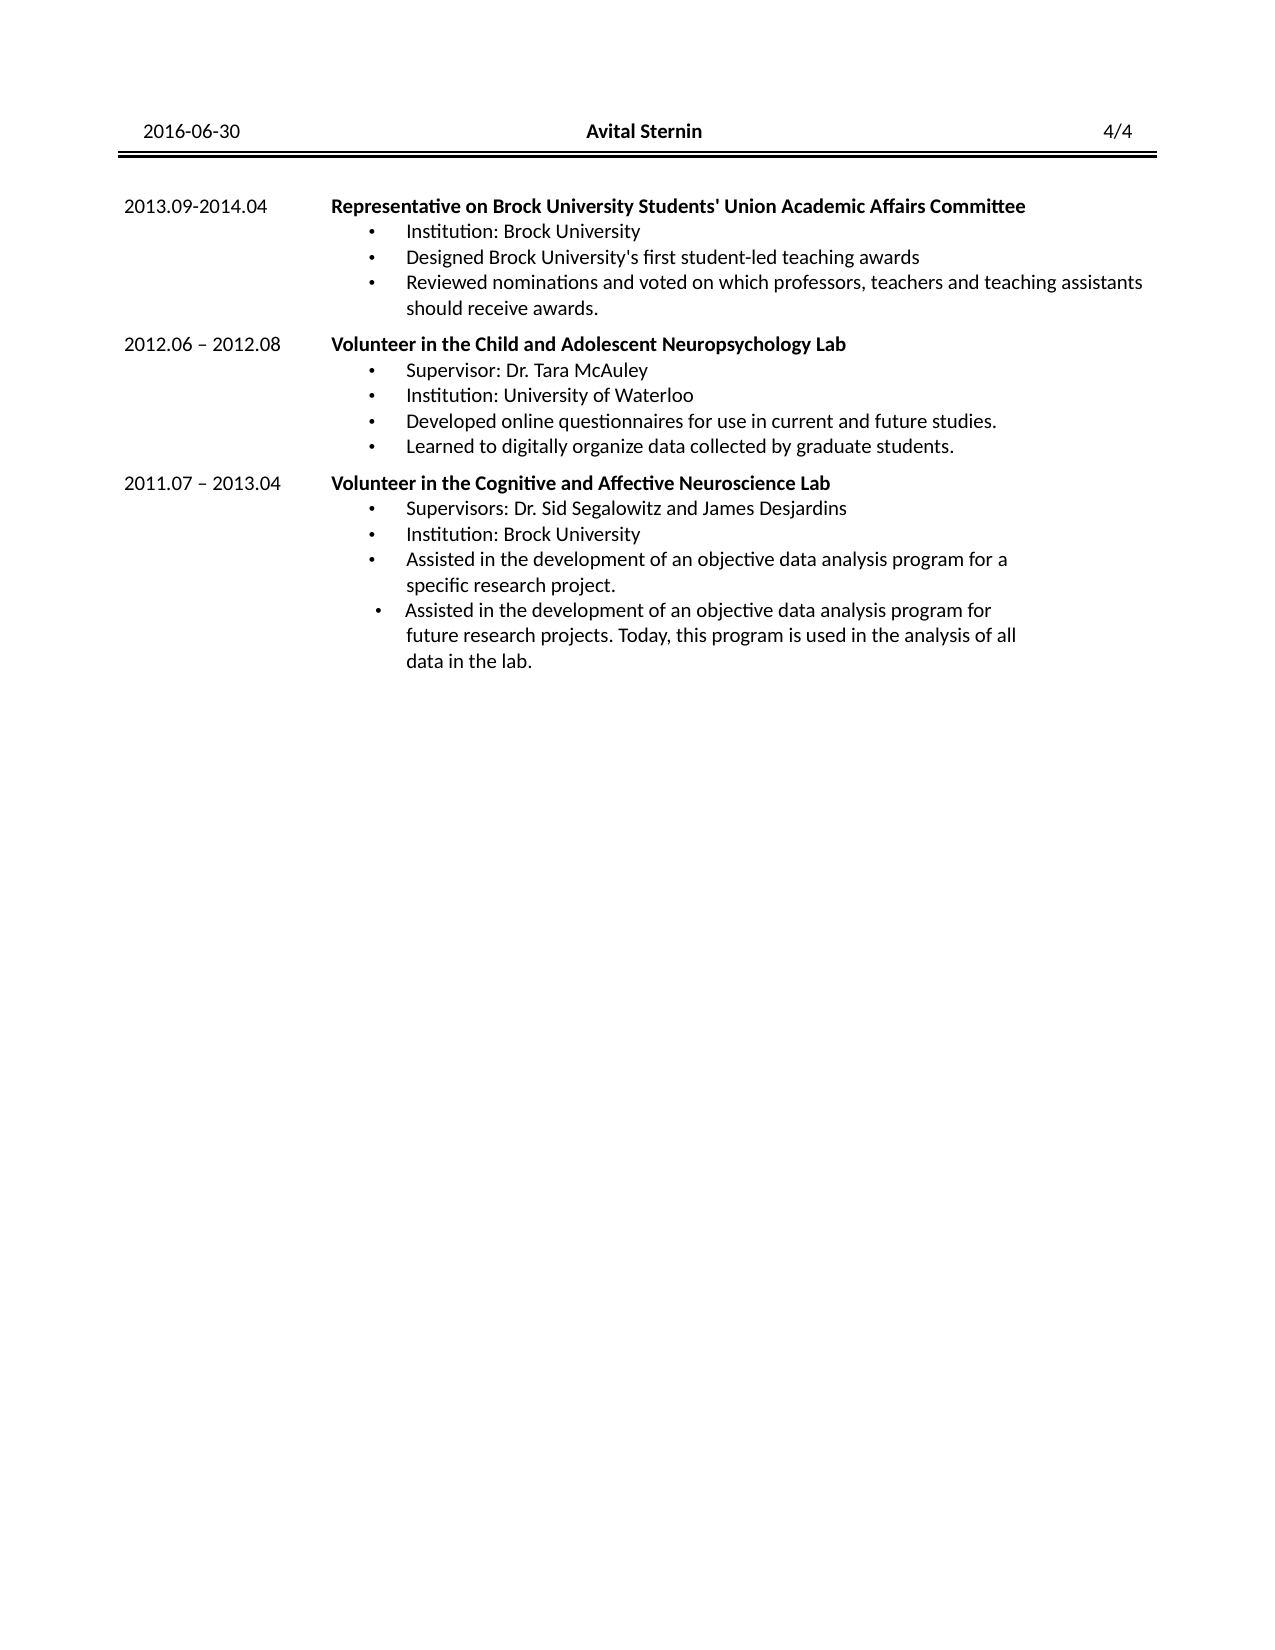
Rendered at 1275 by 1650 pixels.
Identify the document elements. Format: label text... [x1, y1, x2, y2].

table_cell 2013.09-2014.04 [118, 187, 325, 326]
table_cell 2012.06 – 2012.08 [118, 326, 325, 464]
table_cell Representative on Brock University Students' Union Academic Affairs Committee Institution: Brock University Designed Brock University's first student-led teaching awards Reviewed nominations and voted on which professors, teachers and teaching assistants should receive awards. [325, 187, 1157, 326]
table_cell Volunteer in the Child and Adolescent Neuropsychology Lab Supervisor: Dr. Tara McAuley Institution: University of Waterloo Developed online questionnaires for use in current and future studies. Learned to digitally organize data collected by graduate students. [325, 326, 1157, 464]
table_cell Volunteer in the Cognitive and Affective Neuroscience Lab Supervisors: Dr. Sid Segalowitz and James Desjardins Institution: Brock University Assisted in the development of an objective data analysis program for a specific research project. Assisted in the development of an objective data analysis program for future research projects. Today, this program is used in the analysis of all data in the lab. [325, 464, 1157, 679]
table_cell 2011.07 – 2013.04 [118, 464, 325, 679]
